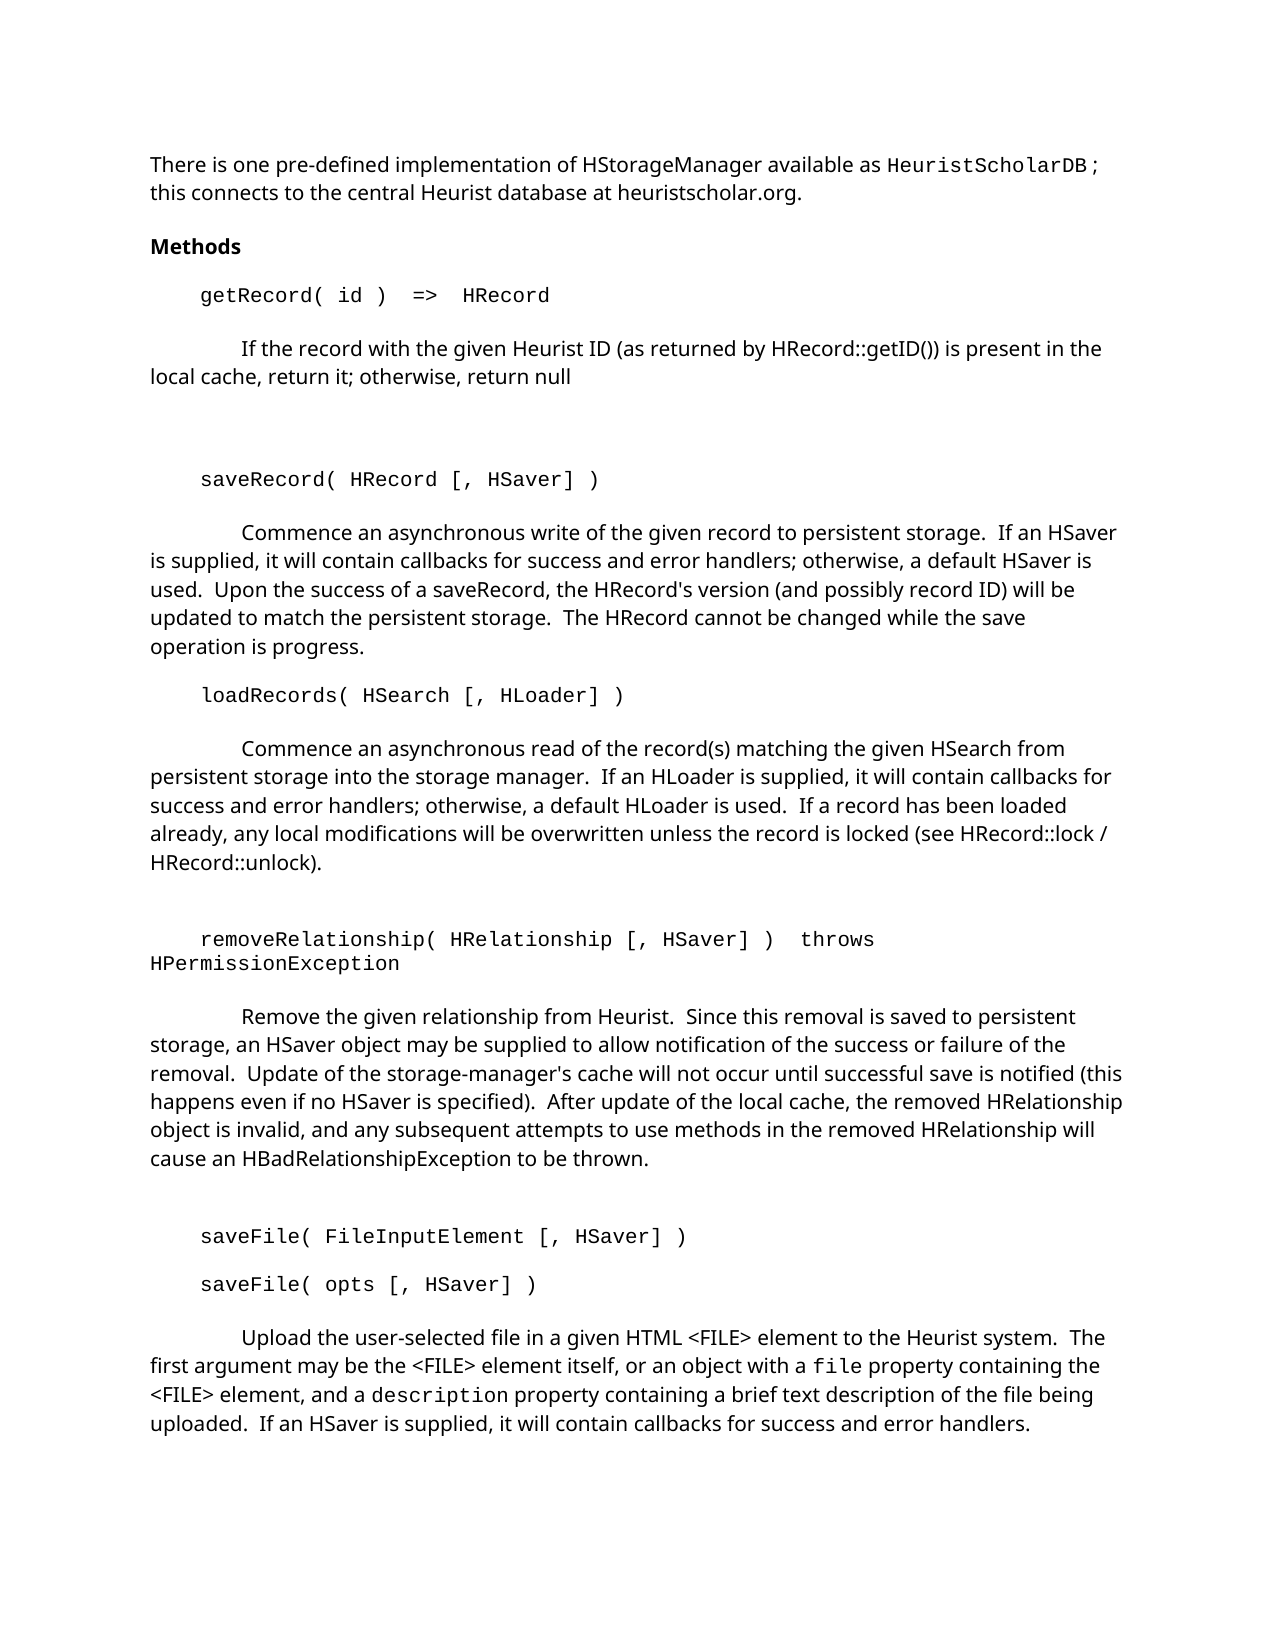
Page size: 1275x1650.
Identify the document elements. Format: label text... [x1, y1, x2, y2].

text removeRelationship( HRelationship [, HSaver] ) throws HPermissionException [150, 929, 1125, 977]
text getRecord( id ) => HRecord [150, 285, 1125, 309]
text saveFile( FileInputElement [, HSaver] ) [150, 1226, 1125, 1249]
text If the record with the given Heurist ID (as returned by HRecord::getID()) is present in the local cache, return it; otherwise, return null [150, 334, 1125, 391]
text Remove the given relationship from Heurist. Since this removal is saved to persistent storage, an HSaver object may be supplied to allow notification of the success or failure of the removal. Update of the storage-manager's cache will not occur until successful save is notified (this happens even if no HSaver is specified). After update of the local cache, the removed HRelationship object is invalid, and any subsequent attempts to use methods in the removed HRelationship will cause an HBadRelationshipException to be thrown. [150, 1002, 1125, 1172]
text loadRecords( HSearch [, HLoader] ) [150, 685, 1125, 709]
text There is one pre-defined implementation of HStorageManager available as HeuristScholarDB ; this connects to the central Heurist database at heuristscholar.org. [150, 150, 1125, 207]
text saveFile( opts [, HSaver] ) [150, 1274, 1125, 1298]
text Commence an asynchronous read of the record(s) matching the given HSearch from persistent storage into the storage manager. If an HLoader is supplied, it will contain callbacks for success and error handlers; otherwise, a default HLoader is used. If a record has been loaded already, any local modifications will be overwritten unless the record is locked (see HRecord::lock / HRecord::unlock). [150, 734, 1125, 876]
text Commence an asynchronous write of the given record to persistent storage. If an HSaver is supplied, it will contain callbacks for success and error handlers; otherwise, a default HSaver is used. Upon the success of a saveRecord, the HRecord's version (and possibly record ID) will be updated to match the persistent storage. The HRecord cannot be changed while the save operation is progress. [150, 518, 1125, 660]
text Upload the user-selected file in a given HTML <FILE> element to the Heurist system. The first argument may be the <FILE> element itself, or an object with a file property containing the <FILE> element, and a description property containing a brief text description of the file being uploaded. If an HSaver is supplied, it will contain callbacks for success and error handlers. [150, 1323, 1125, 1437]
text saveRecord( HRecord [, HSaver] ) [150, 469, 1125, 493]
text Methods [150, 232, 1125, 260]
